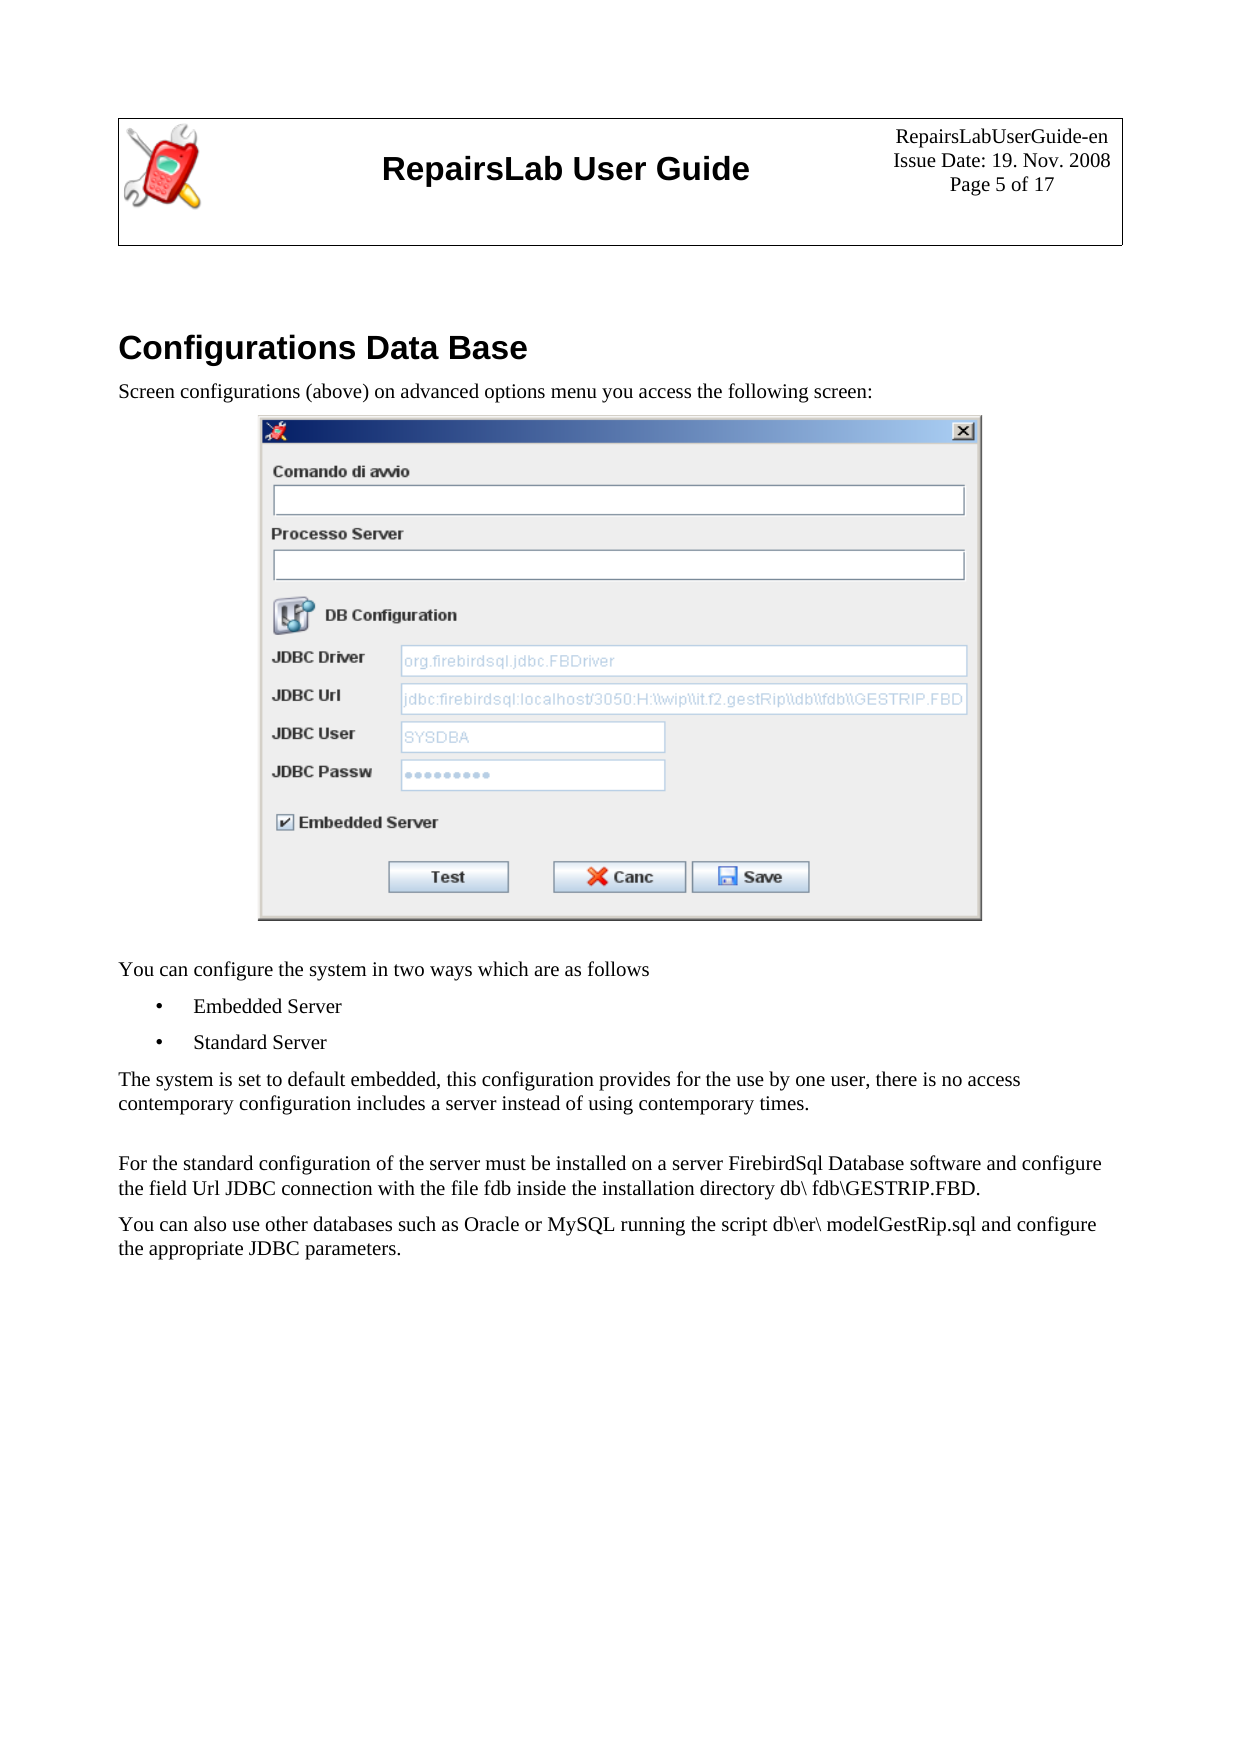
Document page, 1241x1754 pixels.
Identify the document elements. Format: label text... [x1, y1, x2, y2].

list Standard Server [156, 1030, 1122, 1054]
text You can configure the system in two ways which are as follows [118, 957, 1122, 981]
text The system is set to default embedded, this configuration provides for the use by one user, there is no access contemporary configuration includes a server instead of using contemporary times. [118, 1067, 1122, 1115]
text Screen configurations (above) on advanced options menu you access the following screen: [118, 379, 1122, 403]
list Embedded Server [156, 993, 1122, 1018]
picture [123, 123, 202, 211]
text You can also use other databases such as Oracle or MySQL running the script db\er\ modelGestRip.sql and configure the appropriate JDBC parameters. [118, 1212, 1122, 1260]
picture [257, 415, 983, 921]
subtitle Configurations Data Base [118, 328, 1122, 367]
text For the standard configuration of the server must be installed on a server FirebirdSql Database software and configure the field Url JDBC connection with the file fdb inside the installation directory db\ fdb\GESTRIP.FBD. [118, 1151, 1122, 1199]
